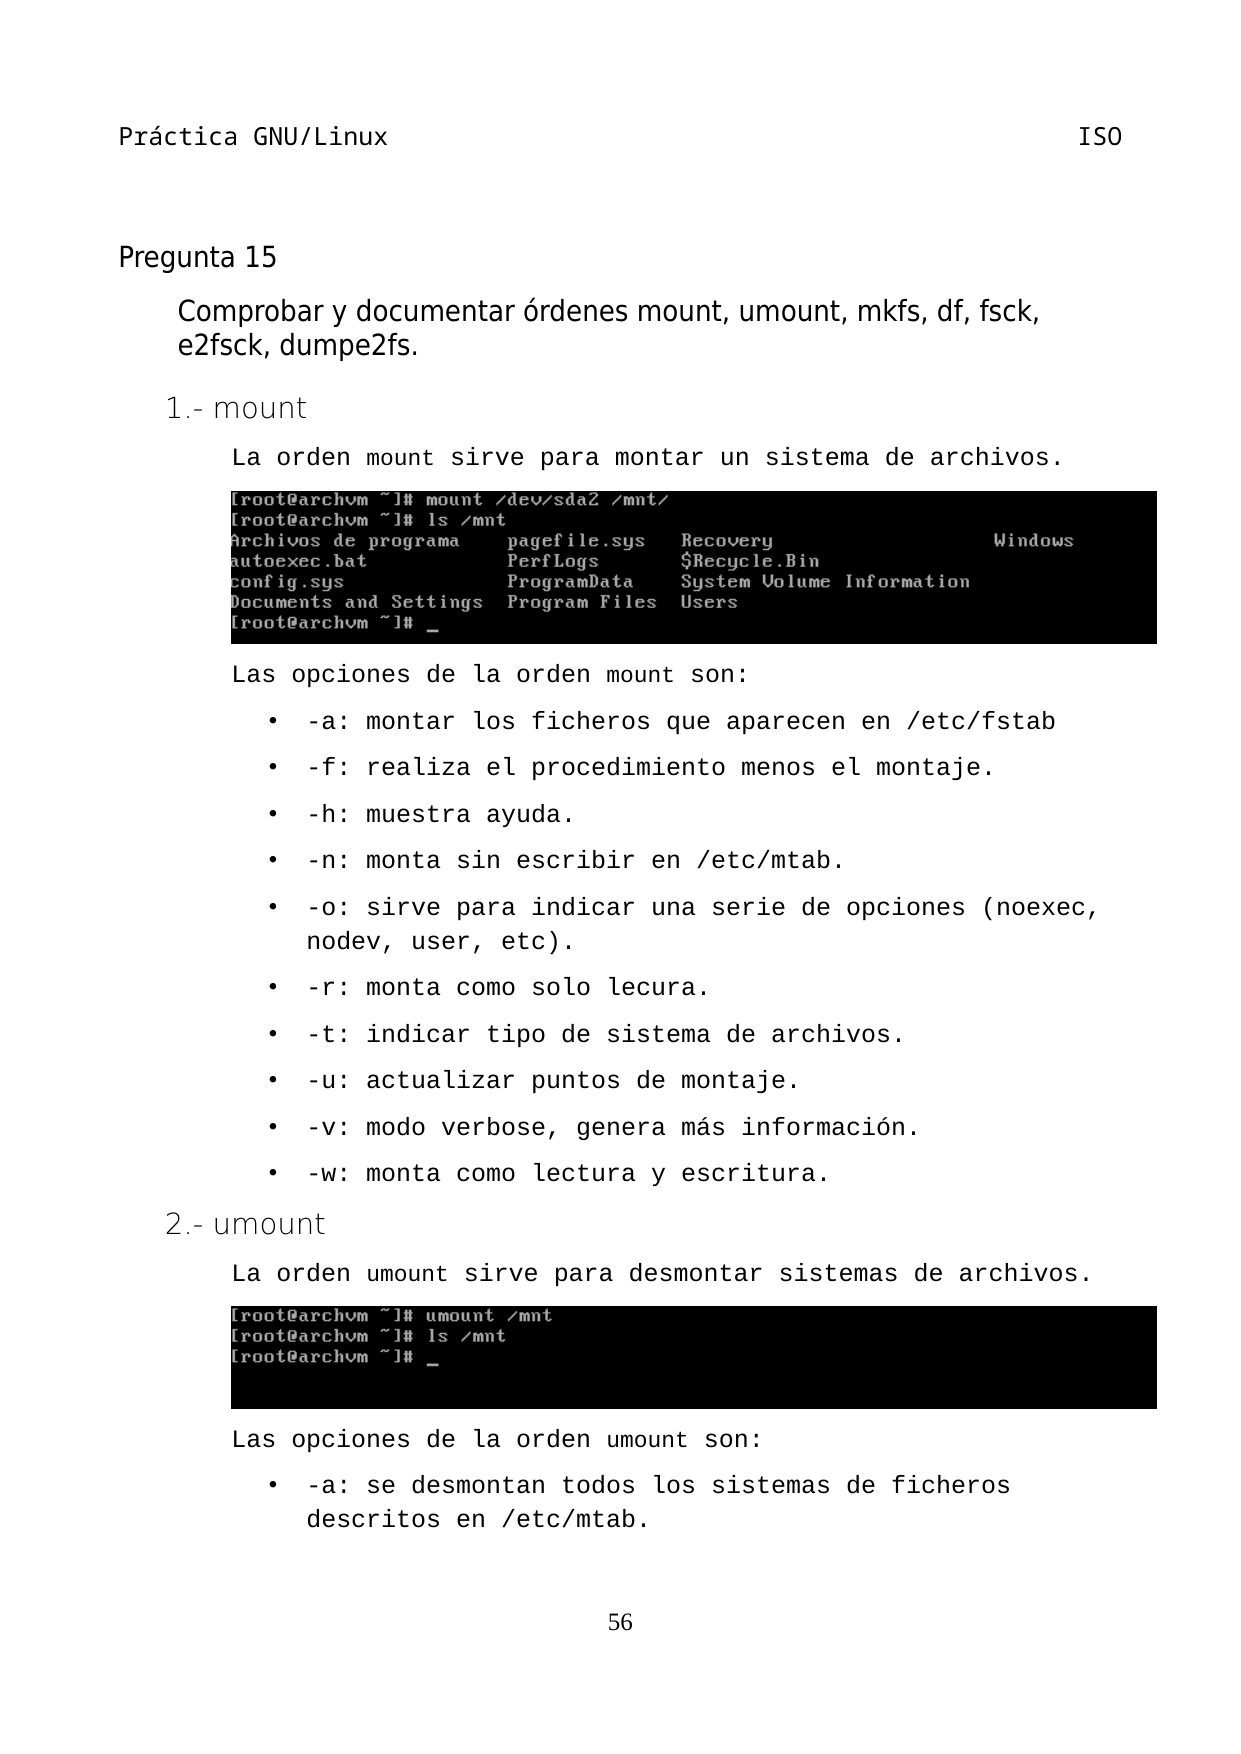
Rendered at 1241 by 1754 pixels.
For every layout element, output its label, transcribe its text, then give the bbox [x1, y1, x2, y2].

list -n: monta sin escribir en /etc/mtab. [268, 848, 1122, 876]
list mount [156, 391, 1122, 425]
text Comprobar y documentar órdenes mount, umount, mkfs, df, fsck, e2fsck, dumpe2fs. [177, 294, 1122, 362]
list -w: monta como lectura y escritura. [268, 1161, 1122, 1189]
list -t: indicar tipo de sistema de archivos. [268, 1021, 1122, 1049]
text Las opciones de la orden umount son: [231, 1426, 1122, 1455]
list -h: muestra ayuda. [268, 801, 1122, 830]
text La orden mount sirve para montar un sistema de archivos. [231, 444, 1122, 473]
list -v: modo verbose, genera más información. [268, 1114, 1122, 1142]
picture [231, 1306, 1157, 1409]
text La orden umount sirve para desmontar sistemas de archivos. [231, 1260, 1122, 1288]
text Las opciones de la orden mount son: [231, 662, 1122, 690]
list umount [156, 1207, 1122, 1241]
list -u: actualizar puntos de montaje. [268, 1068, 1122, 1096]
list -a: se desmontan todos los sistemas de ficheros descritos en /etc/mtab. [268, 1473, 1122, 1535]
picture [231, 491, 1157, 644]
list -f: realiza el procedimiento menos el montaje. [268, 755, 1122, 783]
list -r: monta como solo lecura. [268, 975, 1122, 1003]
list -o: sirve para indicar una serie de opciones (noexec, nodev, user, etc). [268, 894, 1122, 957]
text Pregunta 15 [118, 241, 1122, 275]
list -a: montar los ficheros que aparecen en /etc/fstab [268, 708, 1122, 737]
